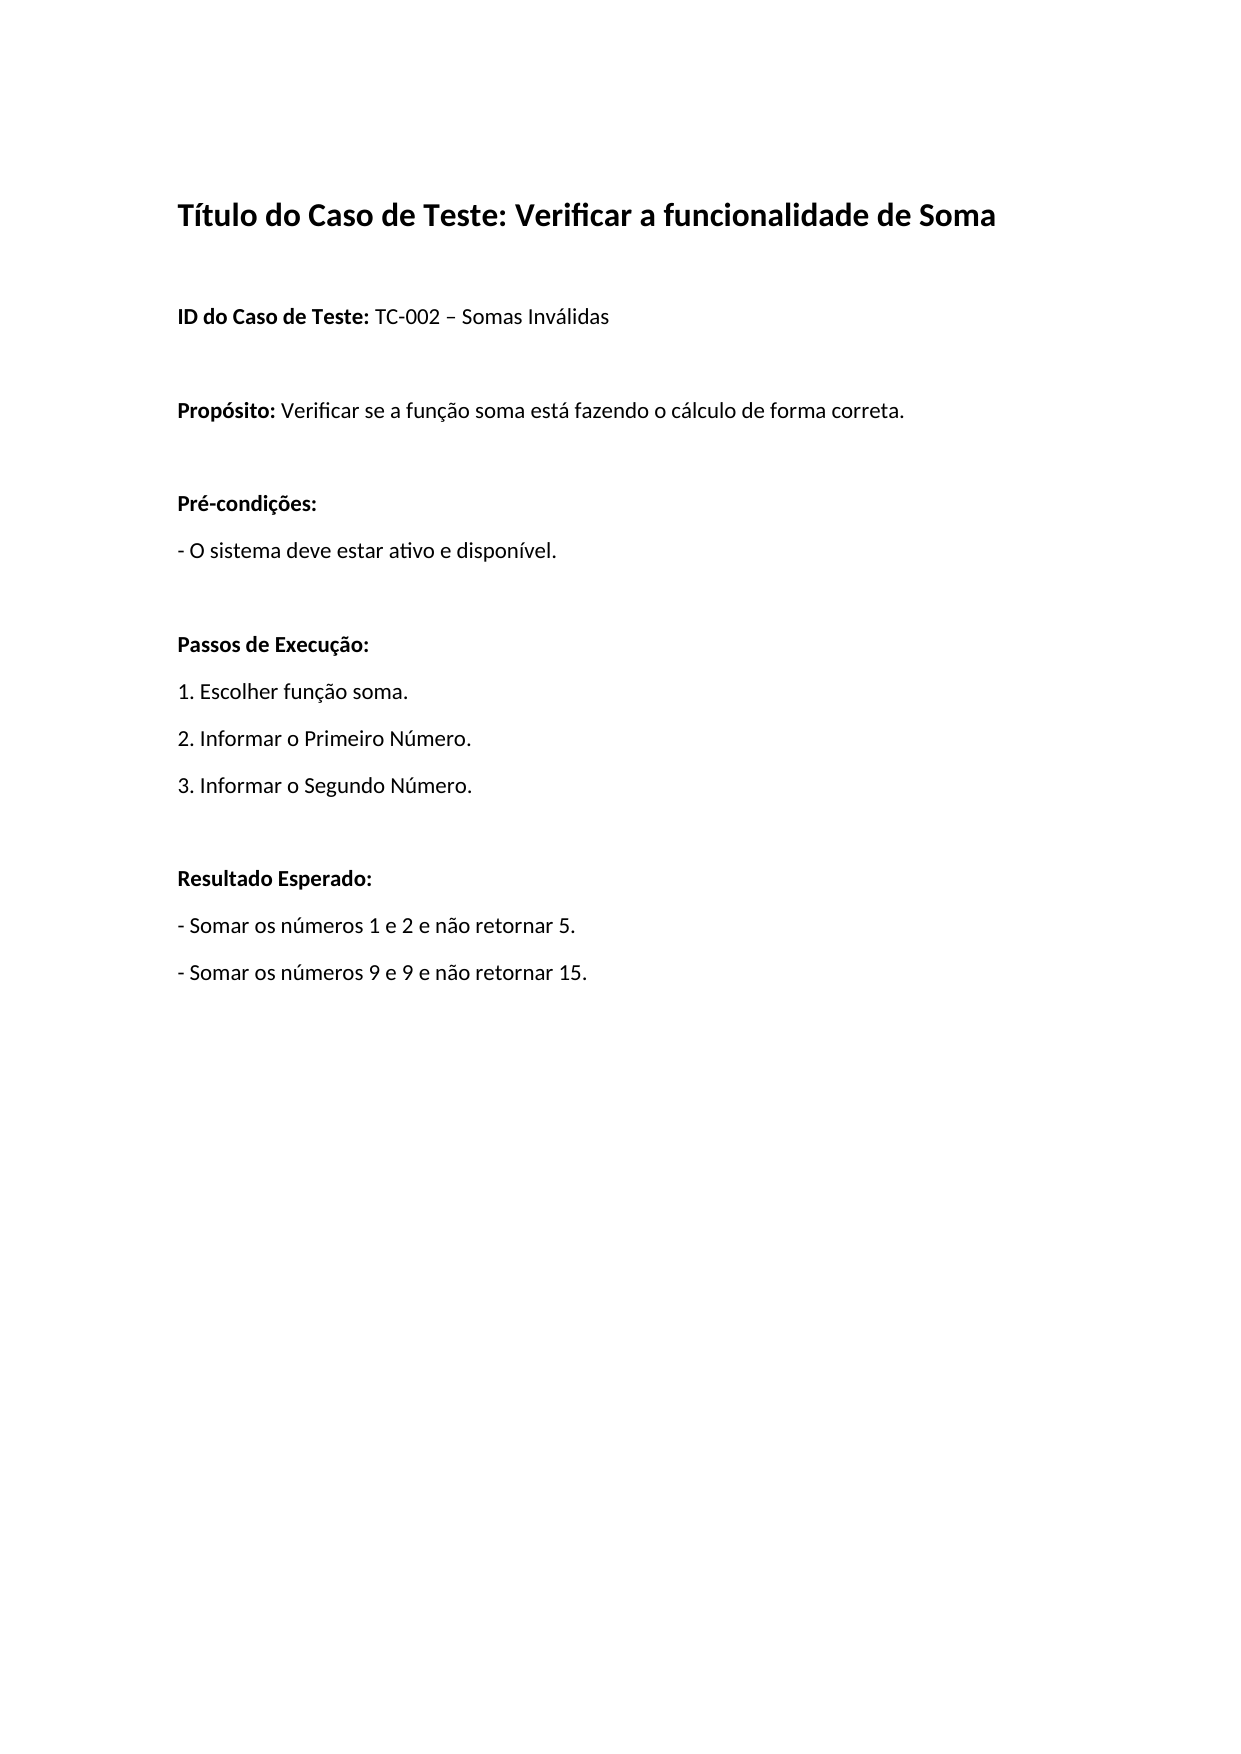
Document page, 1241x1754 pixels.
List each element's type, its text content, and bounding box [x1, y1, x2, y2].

text Propósito: Verificar se a função soma está fazendo o cálculo de forma correta. [177, 396, 1063, 424]
text Título do Caso de Teste: Verificar a funcionalidade de Soma [177, 194, 1063, 235]
text Resultado Esperado: [177, 864, 1063, 892]
text 1. Escolher função soma. [177, 677, 1063, 705]
text 2. Informar o Primeiro Número. [177, 724, 1063, 752]
text Passos de Execução: [177, 630, 1063, 658]
text - O sistema deve estar ativo e disponível. [177, 536, 1063, 564]
text - Somar os números 1 e 2 e não retornar 5. [177, 911, 1063, 939]
text Pré-condições: [177, 489, 1063, 517]
text ID do Caso de Teste: TC-002 – Somas Inválidas [177, 302, 1063, 330]
text - Somar os números 9 e 9 e não retornar 15. [177, 958, 1063, 986]
text 3. Informar o Segundo Número. [177, 771, 1063, 799]
